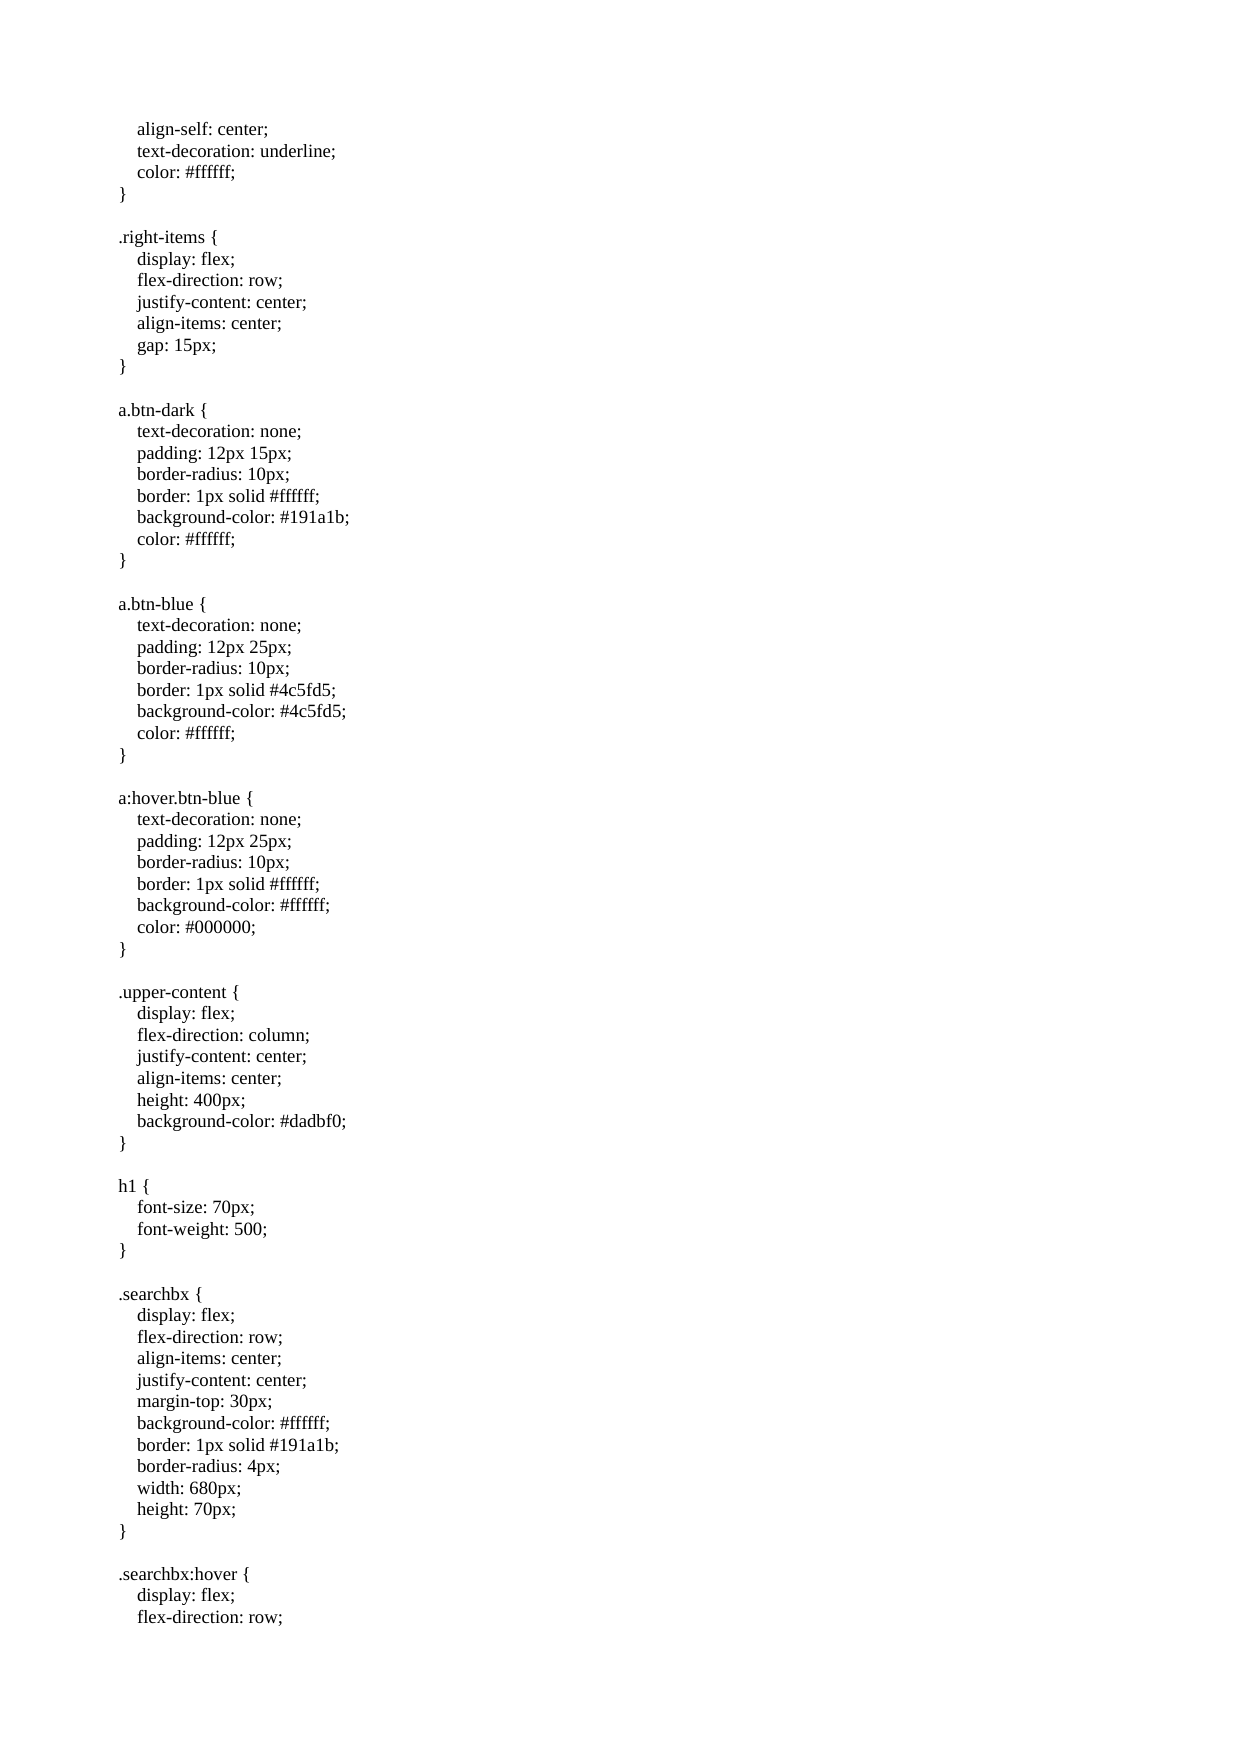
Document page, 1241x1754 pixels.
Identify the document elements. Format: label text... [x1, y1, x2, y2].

text border-radius: 10px; [118, 657, 1122, 679]
text gap: 15px; [118, 334, 1122, 355]
text padding: 12px 15px; [118, 442, 1122, 463]
text h1 { [118, 1175, 1122, 1196]
text font-size: 70px; [118, 1196, 1122, 1218]
text height: 400px; [118, 1088, 1122, 1110]
text color: #ffffff; [118, 722, 1122, 743]
text border-radius: 4px; [118, 1455, 1122, 1477]
text border: 1px solid #ffffff; [118, 485, 1122, 506]
text color: #000000; [118, 916, 1122, 937]
text } [118, 1520, 1122, 1541]
text align-items: center; [118, 1347, 1122, 1369]
text border: 1px solid #191a1b; [118, 1433, 1122, 1455]
text border: 1px solid #ffffff; [118, 873, 1122, 894]
text margin-top: 30px; [118, 1390, 1122, 1412]
text text-decoration: none; [118, 420, 1122, 442]
text a.btn-blue { [118, 592, 1122, 614]
text background-color: #191a1b; [118, 506, 1122, 528]
text text-decoration: underline; [118, 140, 1122, 161]
text padding: 12px 25px; [118, 636, 1122, 657]
text background-color: #ffffff; [118, 1412, 1122, 1433]
text display: flex; [118, 1584, 1122, 1606]
text background-color: #dadbf0; [118, 1110, 1122, 1132]
text width: 680px; [118, 1477, 1122, 1498]
text } [118, 743, 1122, 765]
text align-items: center; [118, 1067, 1122, 1088]
text } [118, 1132, 1122, 1153]
text background-color: #4c5fd5; [118, 700, 1122, 722]
text border: 1px solid #4c5fd5; [118, 679, 1122, 700]
text padding: 12px 25px; [118, 830, 1122, 851]
text a.btn-dark { [118, 398, 1122, 420]
text } [118, 355, 1122, 377]
text } [118, 549, 1122, 571]
text text-decoration: none; [118, 614, 1122, 636]
text justify-content: center; [118, 291, 1122, 312]
text .searchbx:hover { [118, 1563, 1122, 1584]
text display: flex; [118, 1002, 1122, 1024]
text border-radius: 10px; [118, 463, 1122, 485]
text .upper-content { [118, 981, 1122, 1002]
text .searchbx { [118, 1282, 1122, 1304]
text flex-direction: column; [118, 1024, 1122, 1045]
text } [118, 1239, 1122, 1261]
text flex-direction: row; [118, 269, 1122, 291]
text color: #ffffff; [118, 161, 1122, 183]
text } [118, 183, 1122, 204]
text .right-items { [118, 226, 1122, 247]
text text-decoration: none; [118, 808, 1122, 830]
text flex-direction: row; [118, 1606, 1122, 1627]
text justify-content: center; [118, 1045, 1122, 1067]
text justify-content: center; [118, 1369, 1122, 1390]
text color: #ffffff; [118, 528, 1122, 549]
text align-self: center; [118, 118, 1122, 140]
text display: flex; [118, 247, 1122, 269]
text border-radius: 10px; [118, 851, 1122, 873]
text flex-direction: row; [118, 1326, 1122, 1347]
text align-items: center; [118, 312, 1122, 334]
text background-color: #ffffff; [118, 894, 1122, 916]
text } [118, 937, 1122, 959]
text a:hover.btn-blue { [118, 787, 1122, 808]
text font-weight: 500; [118, 1218, 1122, 1239]
text display: flex; [118, 1304, 1122, 1326]
text height: 70px; [118, 1498, 1122, 1520]
